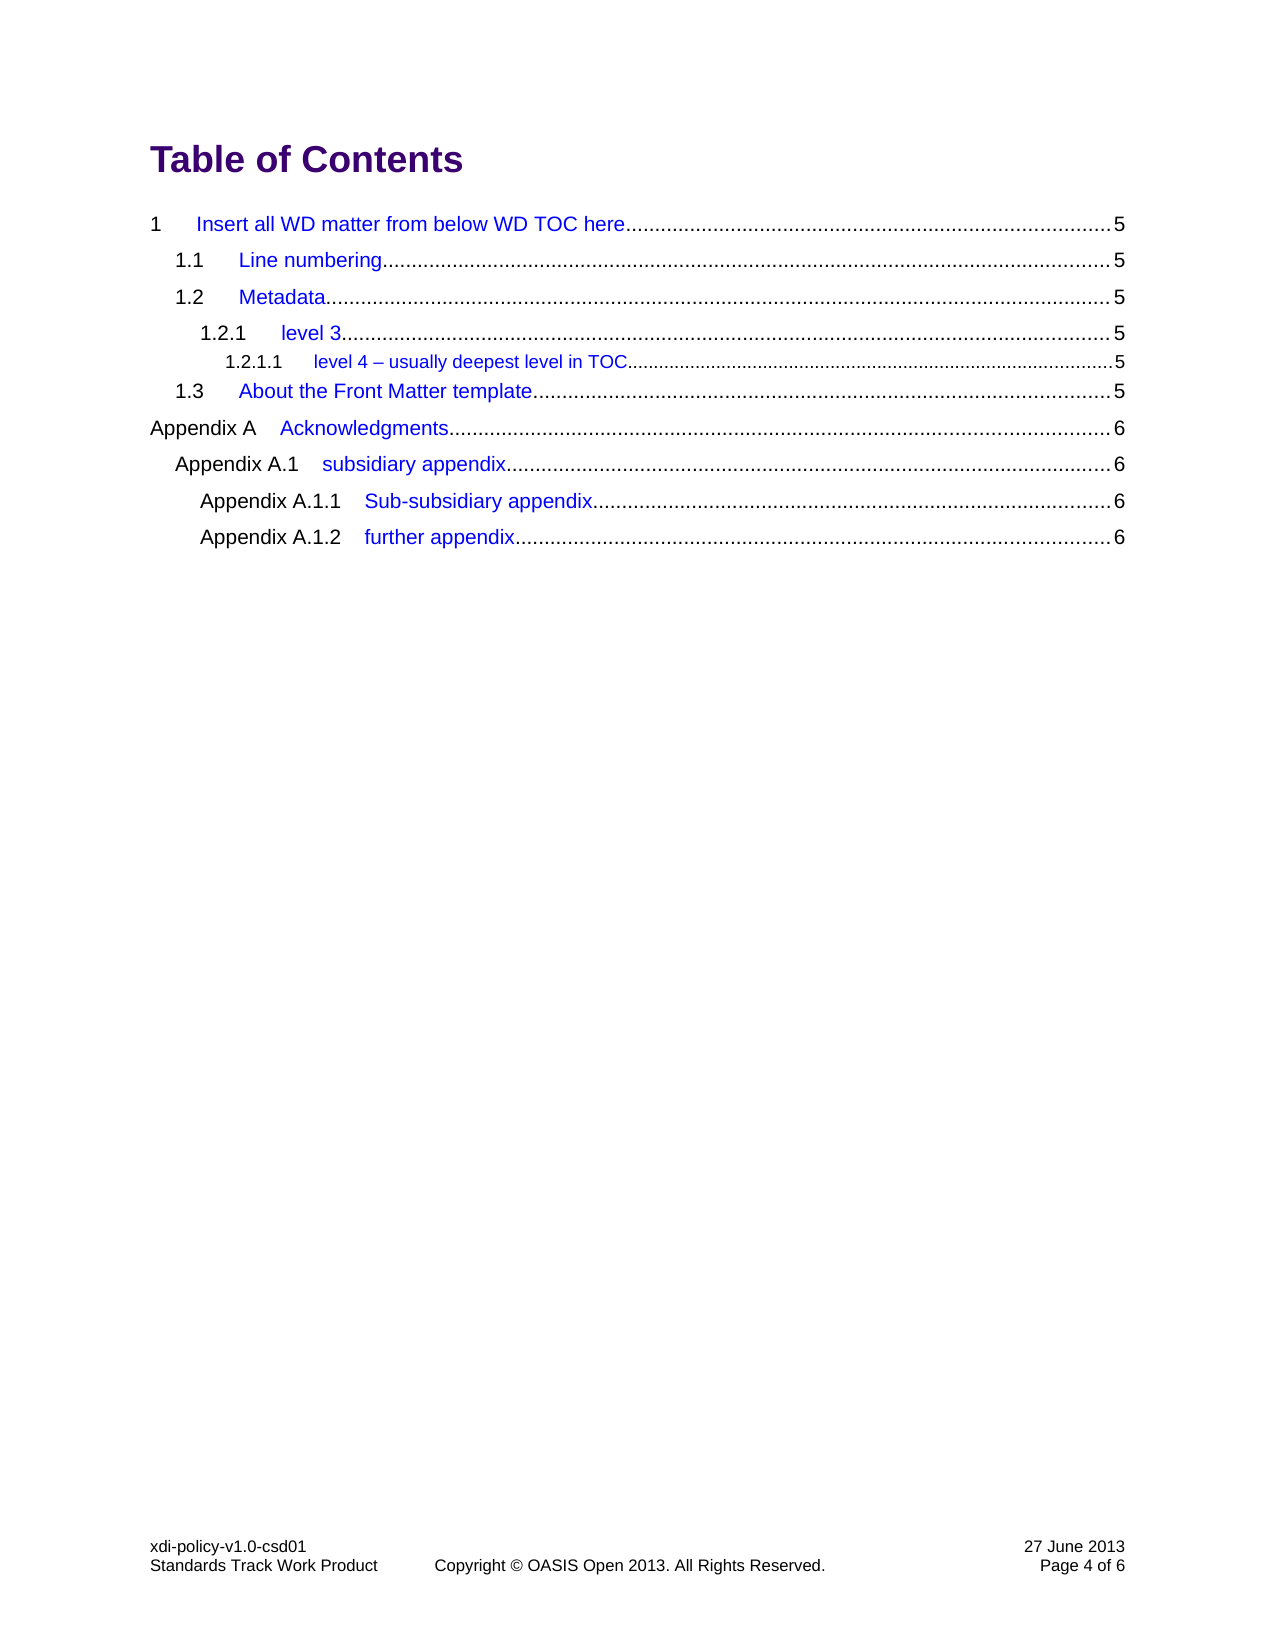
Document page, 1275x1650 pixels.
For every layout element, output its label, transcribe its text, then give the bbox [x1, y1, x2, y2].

text Appendix A.1 subsidiary appendix 6 [175, 452, 1125, 476]
text 1 Insert all WD matter from below WD TOC here 5 [150, 212, 1125, 236]
text Appendix A Acknowledgments 6 [150, 416, 1125, 439]
text 1.2 Metadata 5 [175, 284, 1125, 308]
text 1.3 About the Front Matter template 5 [175, 379, 1125, 403]
text Appendix A.1.1 Sub-subsidiary appendix 6 [200, 488, 1125, 512]
text Table of Contents [150, 137, 1125, 180]
text Appendix A.1.2 further appendix 6 [200, 525, 1125, 549]
text 1.2.1.1 level 4 – usually deepest level in TOC 5 [225, 351, 1125, 373]
text 1.1 Line numbering 5 [175, 248, 1125, 272]
text 1.2.1 level 3 5 [200, 321, 1125, 345]
